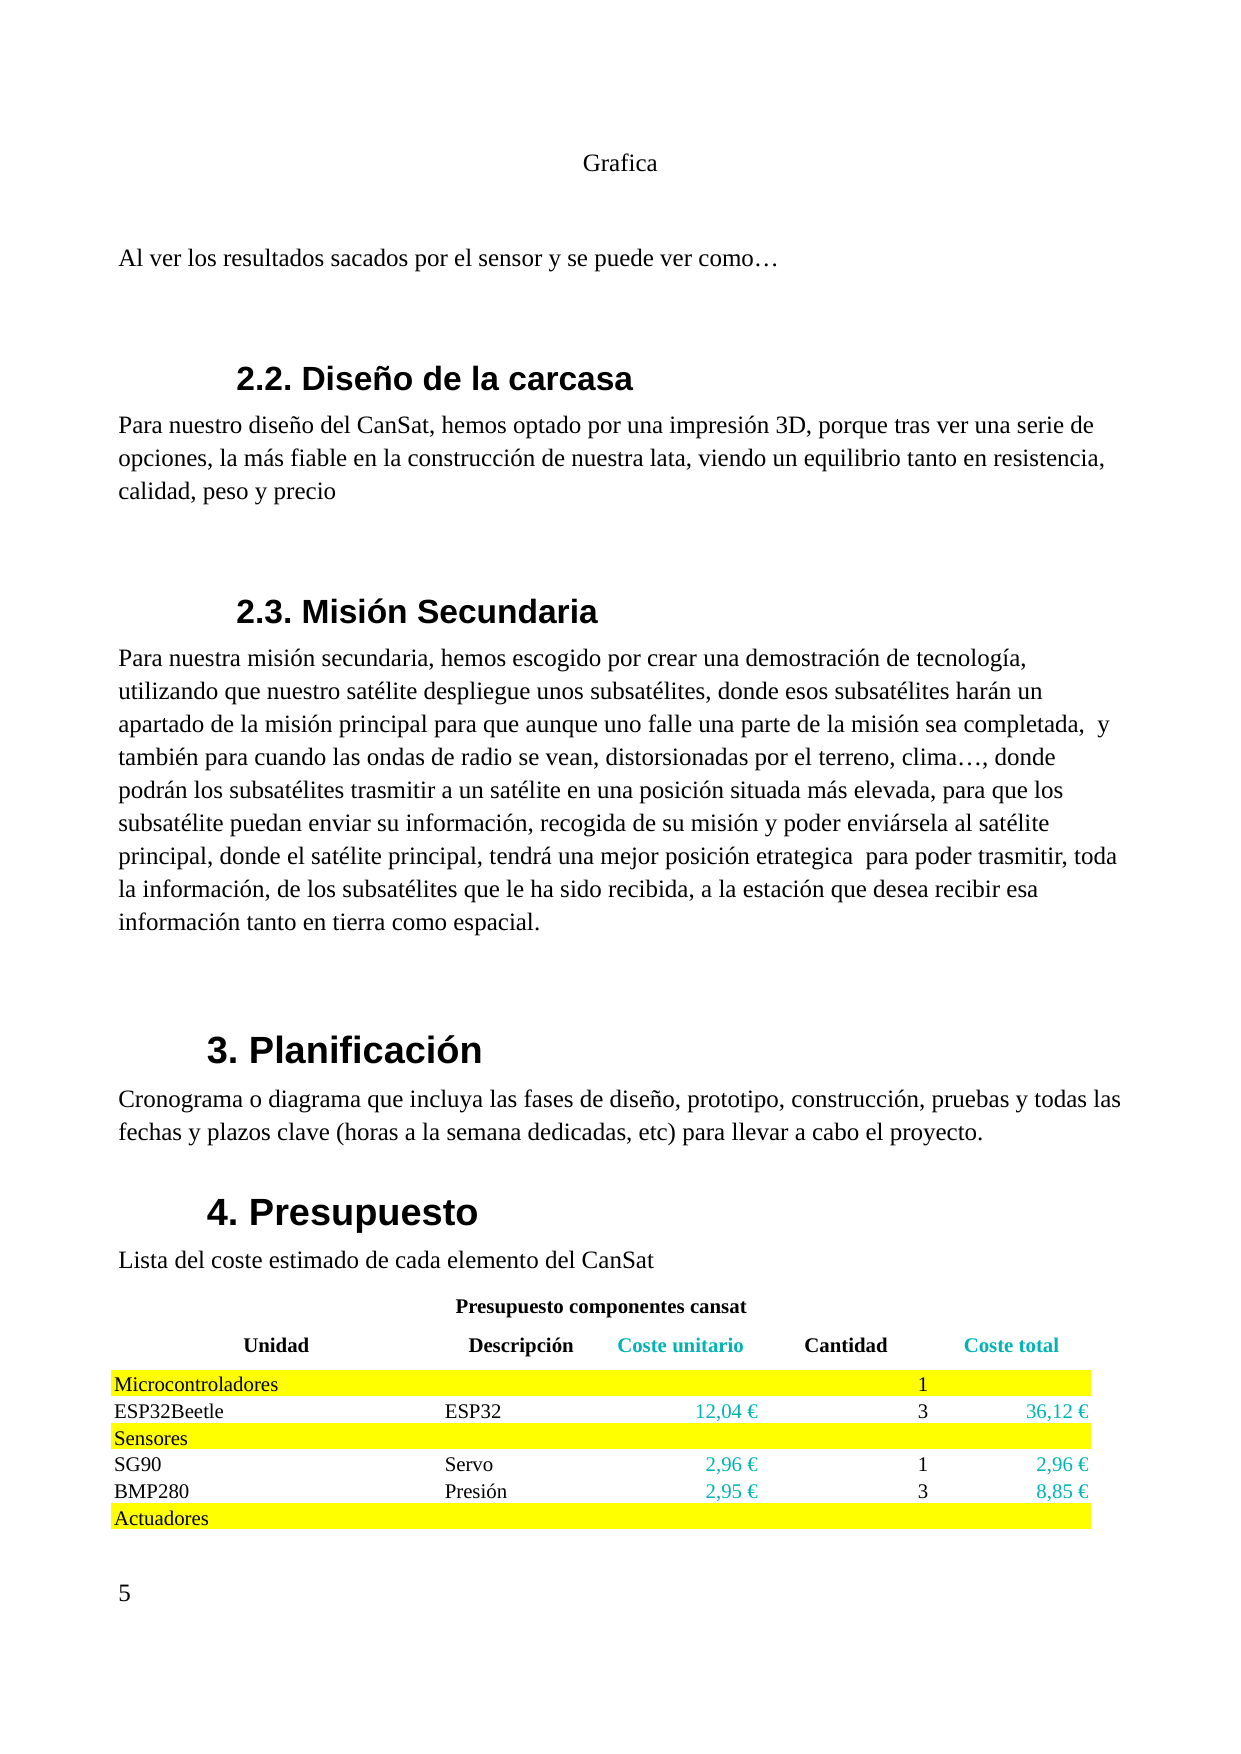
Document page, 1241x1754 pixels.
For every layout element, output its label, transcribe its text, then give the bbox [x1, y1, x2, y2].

table_cell 2,96 € [931, 1450, 1091, 1476]
table_cell Unidad [111, 1320, 441, 1369]
table_cell [931, 1370, 1091, 1396]
table_cell 12,04 € [600, 1396, 761, 1423]
table_cell Coste total [931, 1320, 1091, 1369]
table_cell Microcontroladores [111, 1370, 441, 1396]
table_cell Actuadores [111, 1503, 441, 1529]
subtitle 4. Presupuesto [207, 1189, 1122, 1233]
table_cell [600, 1503, 761, 1529]
table_cell Descripción [441, 1320, 600, 1369]
table_cell 1 [761, 1370, 931, 1396]
subtitle 2.3. Misión Secundaria [236, 592, 1122, 631]
subtitle 2.2. Diseño de la carcasa [236, 359, 1122, 397]
subtitle 3. Planificación [207, 1028, 1122, 1071]
text Al ver los resultados sacados por el sensor y se puede ver como… [118, 243, 1122, 272]
table_cell BMP280 [111, 1476, 441, 1503]
table_cell [931, 1503, 1091, 1529]
table_cell Presión [441, 1476, 600, 1503]
table_cell [441, 1503, 600, 1529]
table_cell Servo [441, 1450, 600, 1476]
table_cell Cantidad [761, 1320, 931, 1369]
table_cell Coste unitario [600, 1320, 761, 1369]
table_cell [441, 1423, 600, 1449]
table_cell 1 [761, 1450, 931, 1476]
table_cell [600, 1423, 761, 1449]
table_cell 36,12 € [931, 1396, 1091, 1423]
table_header Presupuesto componentes cansat [111, 1293, 1091, 1320]
table_cell [931, 1423, 1091, 1449]
text Para nuestro diseño del CanSat, hemos optado por una impresión 3D, porque tras ver una serie de opciones, la más fiable en la construcción de nuestra lata, viendo un equilibrio tanto en resistencia, calidad, peso y precio [118, 410, 1122, 505]
table_cell [600, 1370, 761, 1396]
table_cell 2,95 € [600, 1476, 761, 1503]
table_cell ESP32 [441, 1396, 600, 1423]
table_cell 3 [761, 1476, 931, 1503]
table_cell Sensores [111, 1423, 441, 1449]
text Para nuestra misión secundaria, hemos escogido por crear una demostración de tecnología, utilizando que nuestro satélite despliegue unos subsatélites, donde esos subsatélites harán un apartado de la misión principal para que aunque uno falle una parte de la misión sea completada, y también para cuando las ondas de radio se vean, distorsionadas por el terreno, clima…, donde podrán los subsatélites trasmitir a un satélite en una posición situada más elevada, para que los subsatélite puedan enviar su información, recogida de su misión y poder enviársela al satélite principal, donde el satélite principal, tendrá una mejor posición etrategica para poder trasmitir, toda la información, de los subsatélites que le ha sido recibida, a la estación que desea recibir esa información tanto en tierra como espacial. [118, 643, 1122, 936]
table_cell [761, 1423, 931, 1449]
table_cell [761, 1503, 931, 1529]
table_cell [441, 1370, 600, 1396]
table_cell SG90 [111, 1450, 441, 1476]
text Cronograma o diagrama que incluya las fases de diseño, prototipo, construcción, pruebas y todas las fechas y plazos clave (horas a la semana dedicadas, etc) para llevar a cabo el proyecto. [118, 1084, 1122, 1146]
table_cell 8,85 € [931, 1476, 1091, 1503]
text Lista del coste estimado de cada elemento del CanSat [118, 1246, 1122, 1274]
table_cell 3 [761, 1396, 931, 1423]
table_cell ESP32Beetle [111, 1396, 441, 1423]
table_cell 2,96 € [600, 1450, 761, 1476]
text Grafica [118, 148, 1122, 176]
